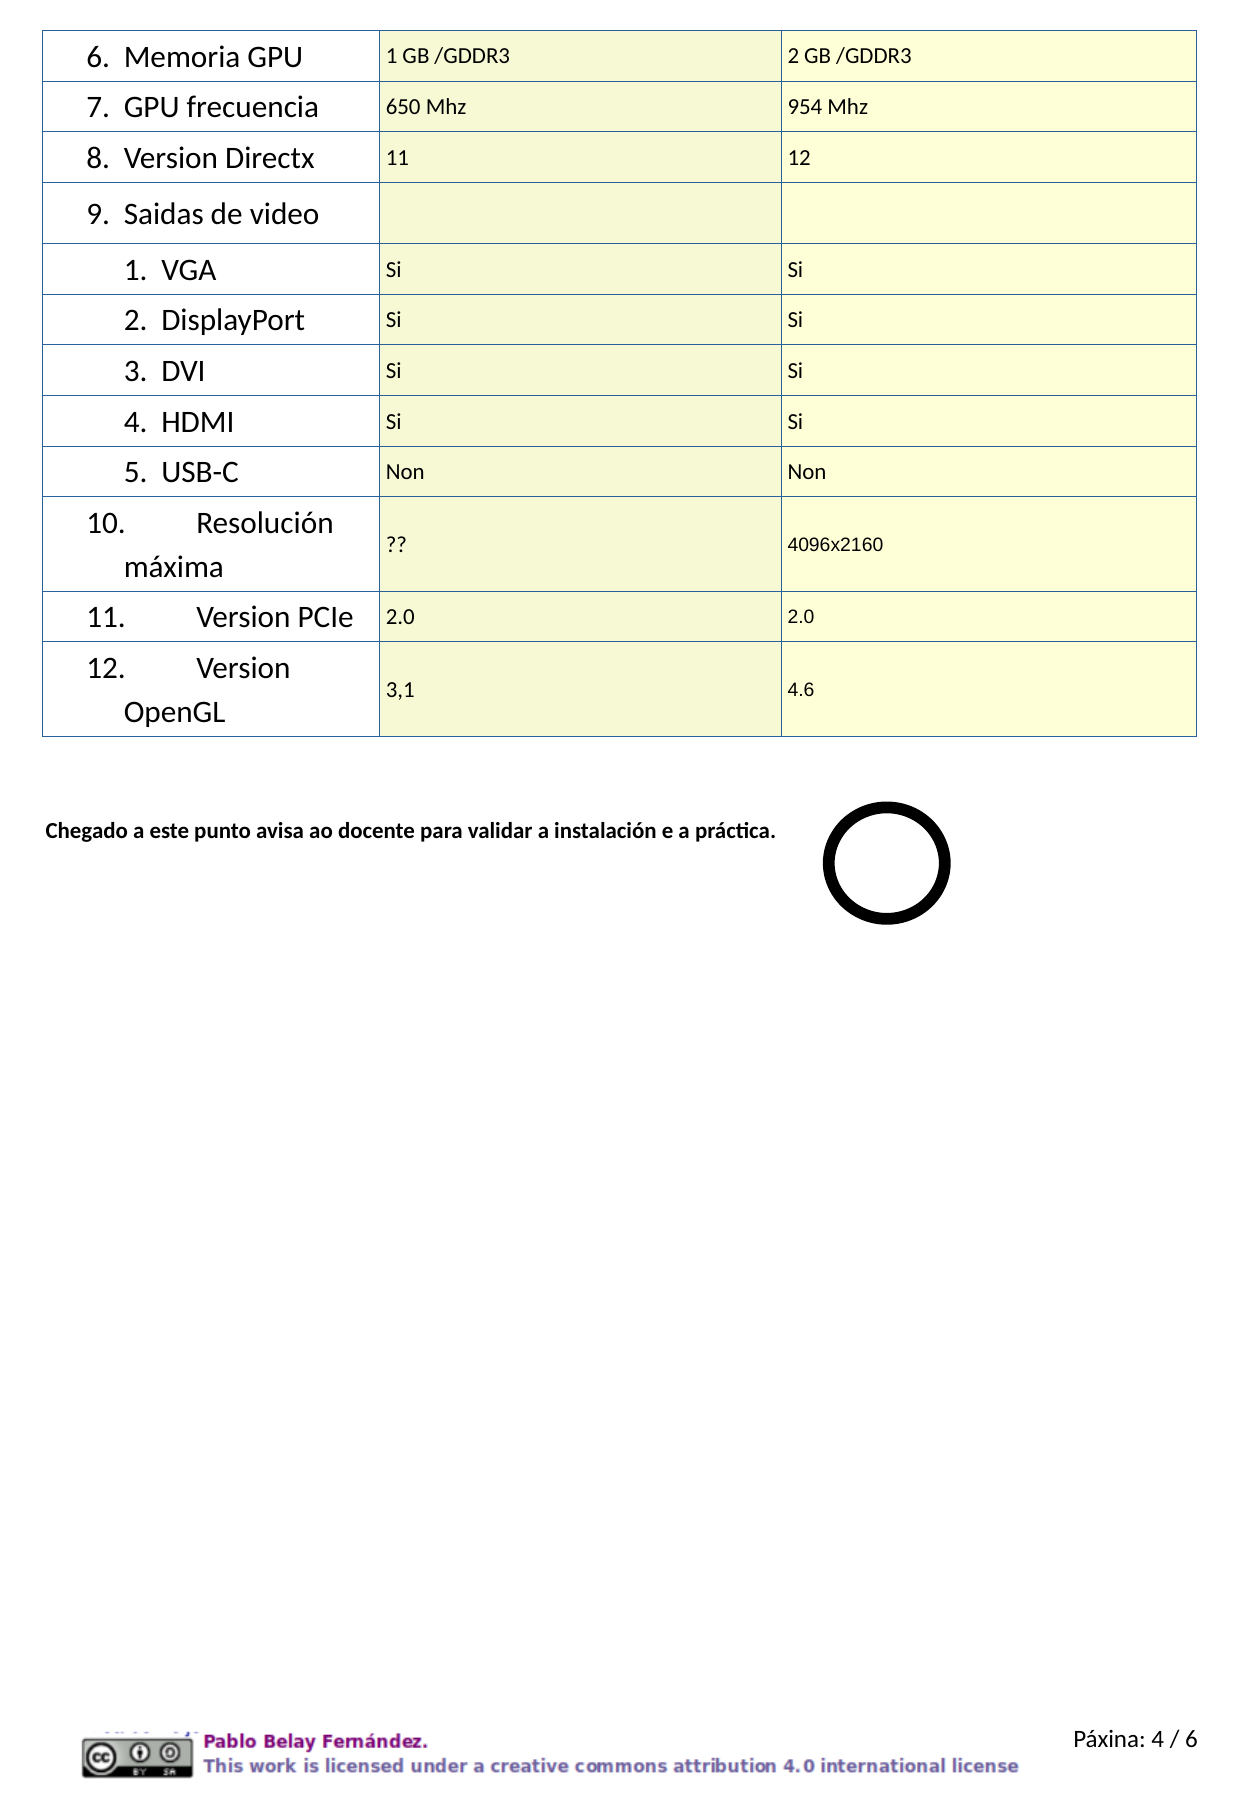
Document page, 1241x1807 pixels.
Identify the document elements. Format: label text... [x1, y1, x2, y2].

table_cell 2 GB /GDDR3 [782, 31, 1196, 81]
text [931, 817, 1197, 845]
table_cell GPU frecuencia [43, 82, 379, 131]
table_cell Si [782, 396, 1196, 446]
table_cell Si [782, 295, 1196, 344]
table_cell Version Directx [43, 132, 379, 182]
picture [65, 1722, 1035, 1787]
table_cell 3,1 [380, 642, 781, 736]
table_cell ?? [380, 497, 781, 591]
table_cell [380, 183, 781, 243]
table_cell Resolución máxima [43, 497, 379, 591]
table_cell Version OpenGL [43, 642, 379, 736]
table_cell 12 [782, 132, 1196, 182]
table_cell Memoria GPU [43, 31, 379, 81]
table_cell 650 Mhz [380, 82, 781, 131]
table_cell 2.0 [782, 592, 1196, 641]
table_cell Si [380, 244, 781, 294]
table_cell Si [380, 295, 781, 344]
table_cell 2.0 [380, 592, 781, 641]
text Chegado a este punto avisa ao docente para validar a instalación e a práctica. [45, 817, 843, 845]
table_cell 11 [380, 132, 781, 182]
table_cell VGA [43, 244, 379, 294]
table_cell Saidas de video [43, 183, 379, 243]
table_cell DVI [43, 345, 379, 395]
table_cell 4.6 [782, 642, 1196, 736]
table_cell Si [380, 345, 781, 395]
table_cell [782, 183, 1196, 243]
table_cell Si [380, 396, 781, 446]
table_cell Version PCIe [43, 592, 379, 641]
table_cell 954 Mhz [782, 82, 1196, 131]
table_cell DisplayPort [43, 295, 379, 344]
table_cell 4096x2160 [782, 497, 1196, 591]
table_cell USB-C [43, 447, 379, 496]
table_cell Non [782, 447, 1196, 496]
table_cell Si [782, 244, 1196, 294]
table_cell Non [380, 447, 781, 496]
table_cell HDMI [43, 396, 379, 446]
table_cell 1 GB /GDDR3 [380, 31, 781, 81]
table_cell Si [782, 345, 1196, 395]
